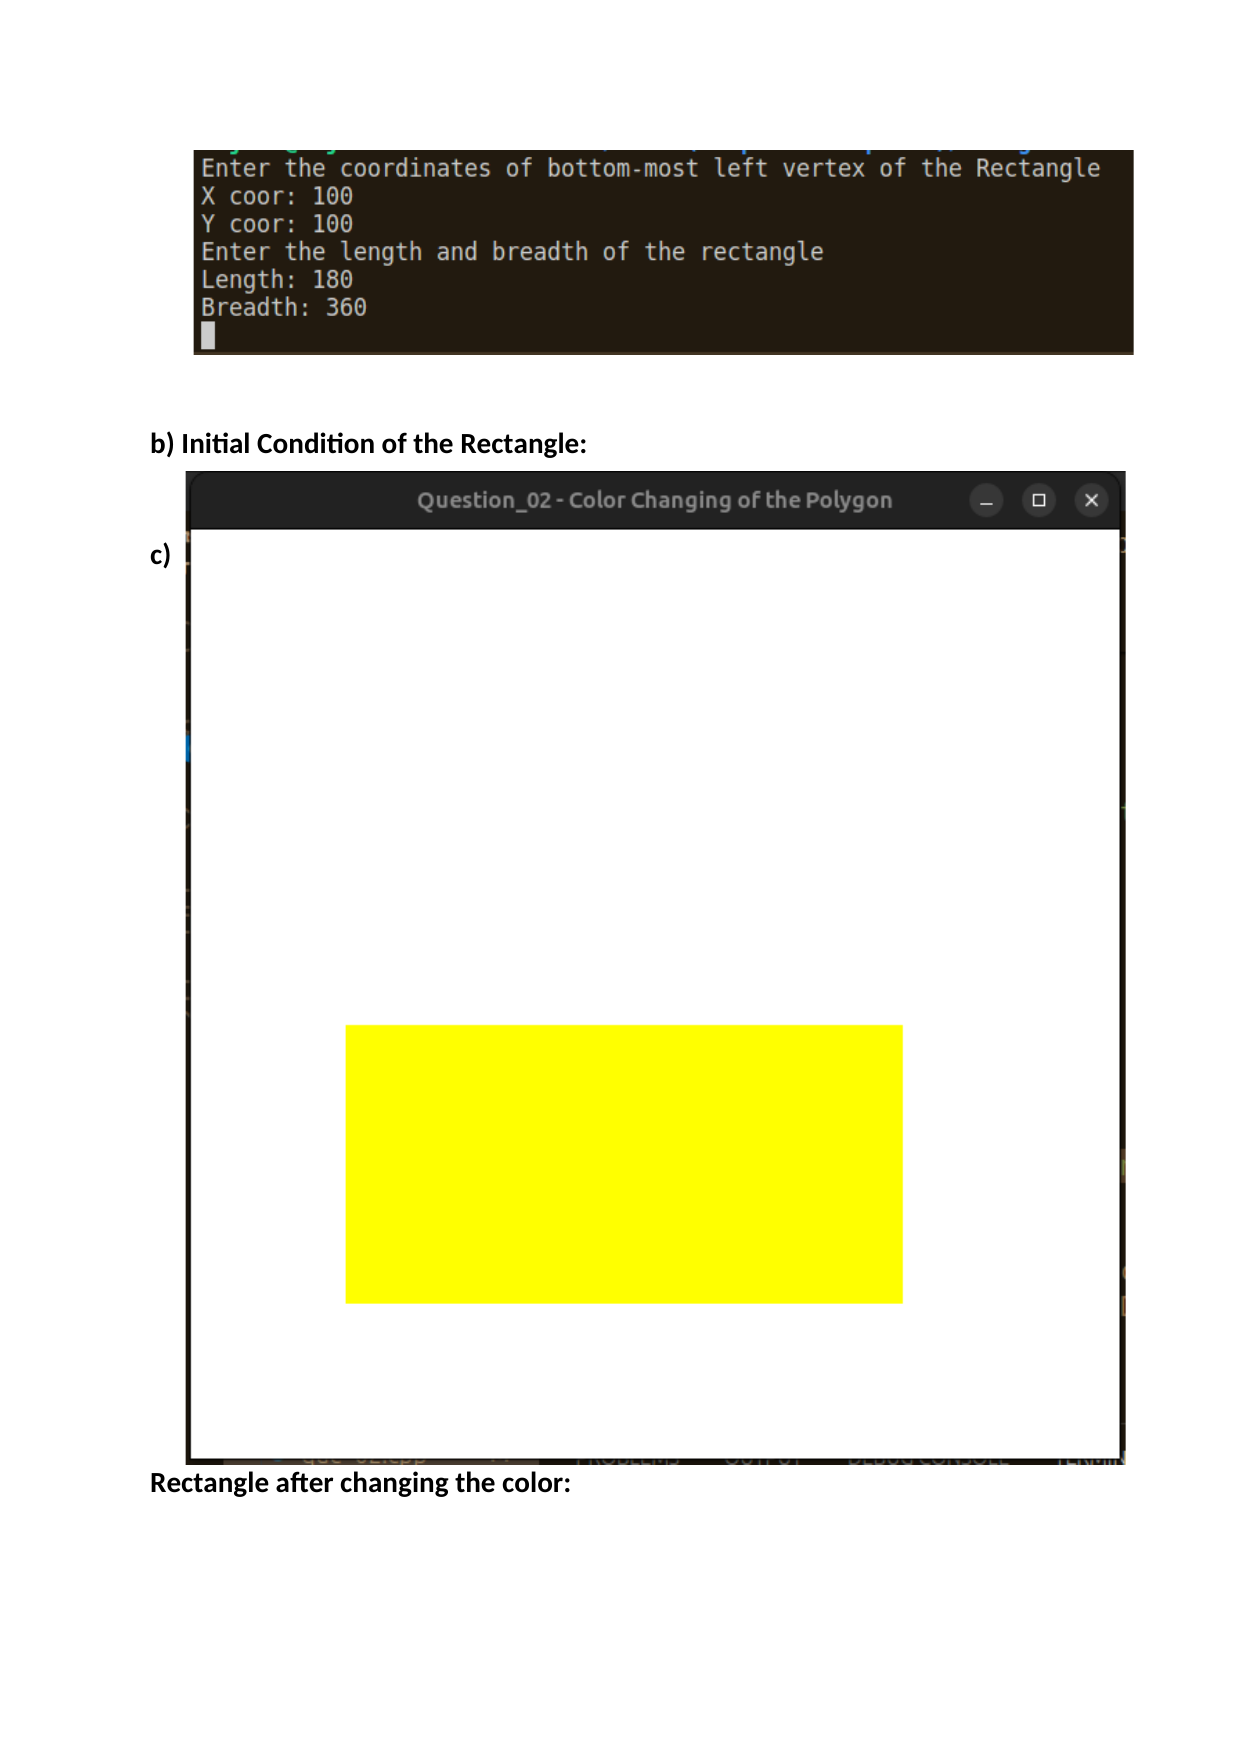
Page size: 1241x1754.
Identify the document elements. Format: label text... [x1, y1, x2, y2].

text c) Rectangle after changing the color: [150, 536, 1090, 1500]
picture [193, 150, 1134, 355]
text b) Initial Condition of the Rectangle: [150, 426, 1090, 461]
picture [185, 471, 1126, 1465]
